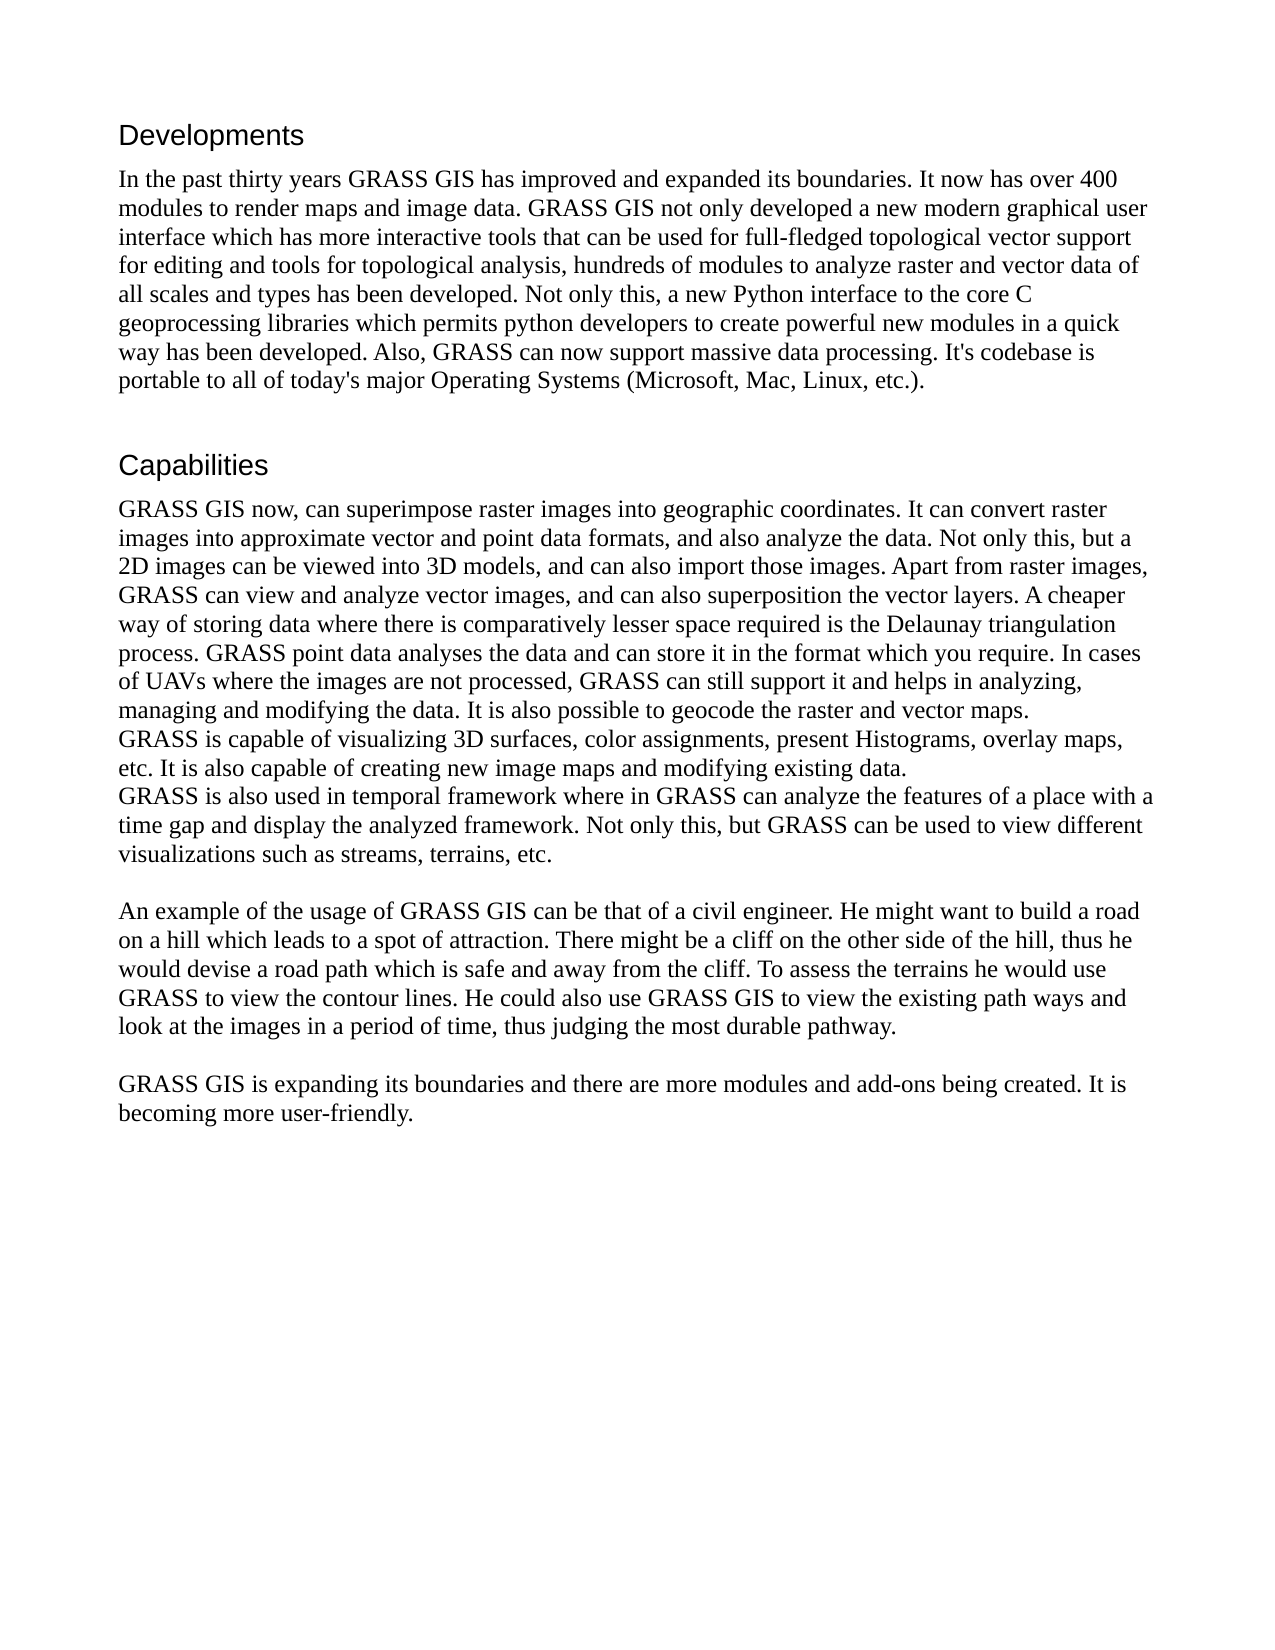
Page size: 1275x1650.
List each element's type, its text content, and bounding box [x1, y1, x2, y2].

subtitle Capabilities [118, 448, 1157, 481]
text GRASS GIS is expanding its boundaries and there are more modules and add-ons being created. It is becoming more user-friendly. [118, 1069, 1157, 1126]
text GRASS is capable of visualizing 3D surfaces, color assignments, present Histograms, overlay maps, etc. It is also capable of creating new image maps and modifying existing data. [118, 724, 1157, 781]
text An example of the usage of GRASS GIS can be that of a civil engineer. He might want to build a road on a hill which leads to a spot of attraction. There might be a cliff on the other side of the hill, thus he would devise a road path which is safe and away from the cliff. To assess the terrains he would use GRASS to view the contour lines. He could also use GRASS GIS to view the existing path ways and look at the images in a period of time, thus judging the most durable pathway. [118, 896, 1157, 1040]
text In the past thirty years GRASS GIS has improved and expanded its boundaries. It now has over 400 modules to render maps and image data. GRASS GIS not only developed a new modern graphical user interface which has more interactive tools that can be used for full-fledged topological vector support for editing and tools for topological analysis, hundreds of modules to analyze raster and vector data of all scales and types has been developed. Not only this, a new Python interface to the core C geoprocessing libraries which permits python developers to create powerful new modules in a quick way has been developed. Also, GRASS can now support massive data processing. It's codebase is portable to all of today's major Operating Systems (Microsoft, Mac, Linux, etc.). [118, 164, 1157, 394]
text GRASS is also used in temporal framework where in GRASS can analyze the features of a place with a time gap and display the analyzed framework. Not only this, but GRASS can be used to view different visualizations such as streams, terrains, etc. [118, 781, 1157, 868]
subtitle Developments [118, 118, 1157, 152]
text GRASS GIS now, can superimpose raster images into geographic coordinates. It can convert raster images into approximate vector and point data formats, and also analyze the data. Not only this, but a 2D images can be viewed into 3D models, and can also import those images. Apart from raster images, GRASS can view and analyze vector images, and can also superposition the vector layers. A cheaper way of storing data where there is comparatively lesser space required is the Delaunay triangulation process. GRASS point data analyses the data and can store it in the format which you require. In cases of UAVs where the images are not processed, GRASS can still support it and helps in analyzing, managing and modifying the data. It is also possible to geocode the raster and vector maps. [118, 494, 1157, 724]
